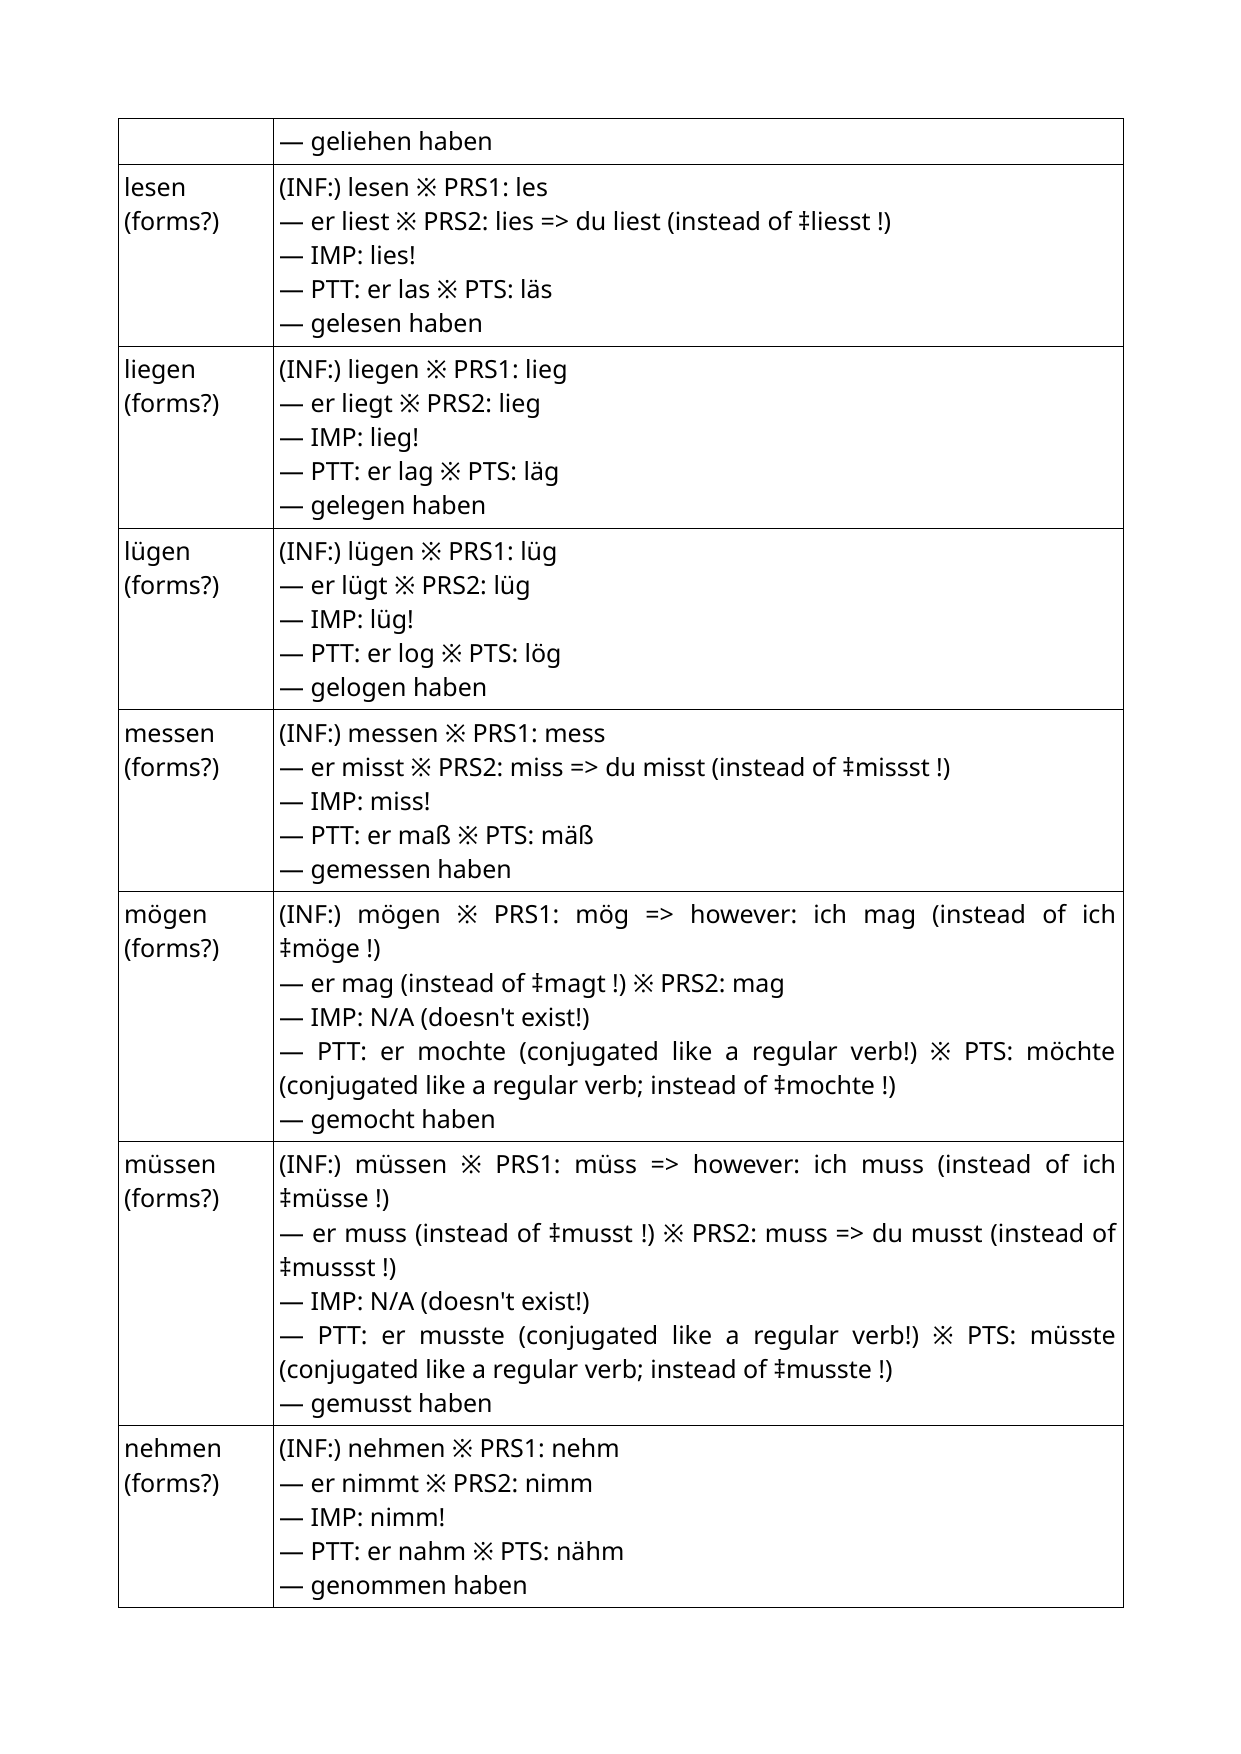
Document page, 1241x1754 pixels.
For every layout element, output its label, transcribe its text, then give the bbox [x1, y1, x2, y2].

table_cell müssen (forms?) [119, 1142, 273, 1425]
table_cell (INF:) mögen ※ PRS1: mög => however: ich mag (instead of ich ‡möge !) — er mag (instead of ‡magt !) ※ PRS2: mag — IMP: N/A (doesn't exist!) — PTT: er mochte (conjugated like a regular verb!) ※ PTS: möchte (conjugated like a regular verb; instead of ‡mochte !) — gemocht haben [274, 892, 1123, 1141]
table_cell [119, 119, 273, 164]
table_cell (INF:) liegen ※ PRS1: lieg — er liegt ※ PRS2: lieg — IMP: lieg! — PTT: er lag ※ PTS: läg — gelegen haben [274, 347, 1123, 527]
table_cell (INF:) nehmen ※ PRS1: nehm — er nimmt ※ PRS2: nimm — IMP: nimm! — PTT: er nahm ※ PTS: nähm — genommen haben [274, 1426, 1123, 1607]
table_cell nehmen (forms?) [119, 1426, 273, 1607]
table_cell (INF:) messen ※ PRS1: mess — er misst ※ PRS2: miss => du misst (instead of ‡missst !) — IMP: miss! — PTT: er maß ※ PTS: mäß — gemessen haben [274, 710, 1123, 891]
table_cell lesen (forms?) [119, 165, 273, 346]
table_cell (INF:) lesen ※ PRS1: les — er liest ※ PRS2: lies => du liest (instead of ‡liesst !) — IMP: lies! — PTT: er las ※ PTS: läs — gelesen haben [274, 165, 1123, 346]
table_cell (INF:) müssen ※ PRS1: müss => however: ich muss (instead of ich ‡müsse !) — er muss (instead of ‡musst !) ※ PRS2: muss => du musst (instead of ‡mussst !) — IMP: N/A (doesn't exist!) — PTT: er musste (conjugated like a regular verb!) ※ PTS: müsste (conjugated like a regular verb; instead of ‡musste !) — gemusst haben [274, 1142, 1123, 1425]
table_cell mögen (forms?) [119, 892, 273, 1141]
table_cell messen (forms?) [119, 710, 273, 891]
table_cell lügen (forms?) [119, 529, 273, 709]
table_cell liegen (forms?) [119, 347, 273, 527]
table_cell — geliehen haben [274, 119, 1123, 164]
table_cell (INF:) lügen ※ PRS1: lüg — er lügt ※ PRS2: lüg — IMP: lüg! — PTT: er log ※ PTS: lög — gelogen haben [274, 529, 1123, 709]
